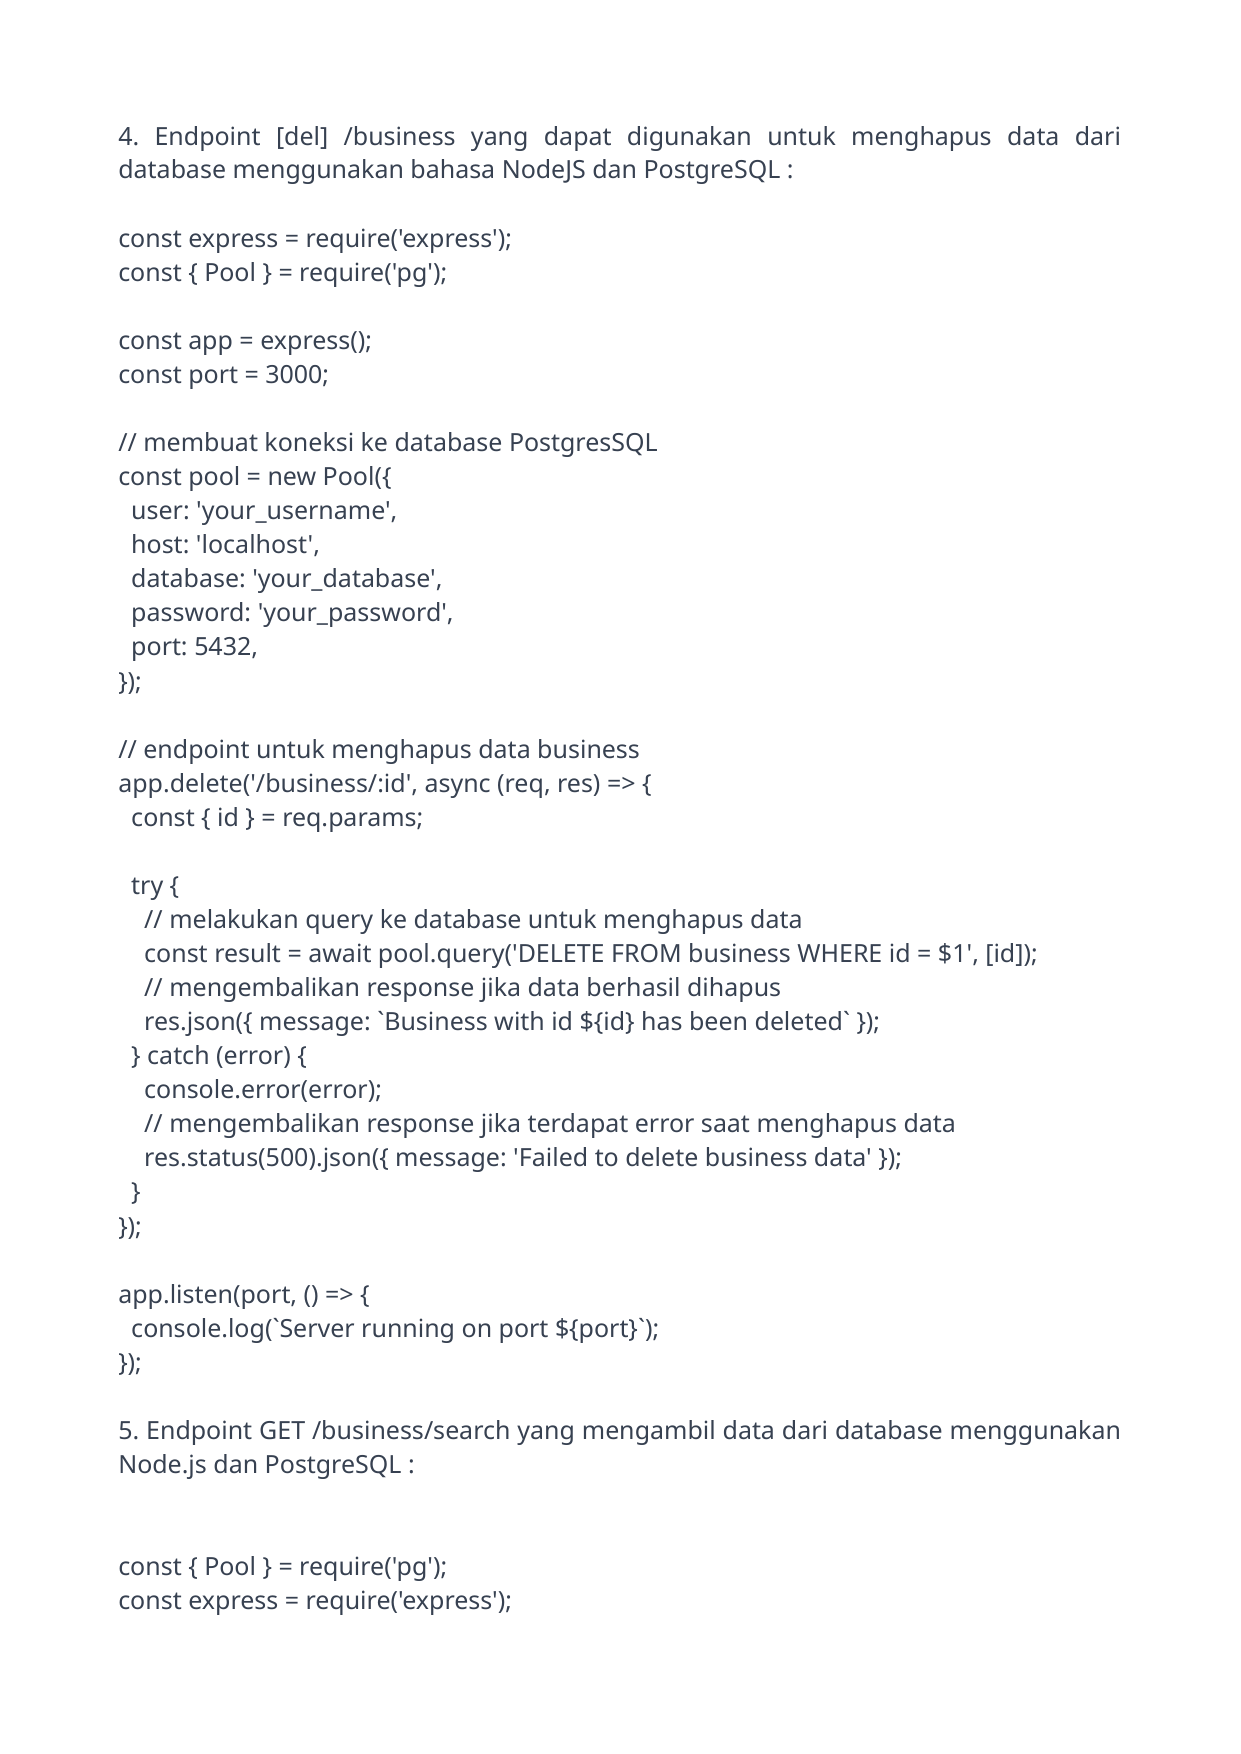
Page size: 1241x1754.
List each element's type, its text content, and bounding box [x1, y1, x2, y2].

text app.delete('/business/:id', async (req, res) => { [118, 765, 1122, 799]
text app.listen(port, () => { [118, 1276, 1122, 1310]
text // mengembalikan response jika terdapat error saat menghapus data [118, 1106, 1122, 1140]
text } [118, 1174, 1122, 1208]
text const app = express(); [118, 322, 1122, 357]
text // melakukan query ke database untuk menghapus data [118, 902, 1122, 936]
text user: 'your_username', [118, 493, 1122, 527]
text // endpoint untuk menghapus data business [118, 731, 1122, 765]
text 5. Endpoint GET /business/search yang mengambil data dari database menggunakan Node.js dan PostgreSQL : [118, 1412, 1122, 1481]
text const { Pool } = require('pg'); [118, 1549, 1122, 1583]
text console.error(error); [118, 1072, 1122, 1106]
text }); [118, 1344, 1122, 1378]
text password: 'your_password', [118, 595, 1122, 629]
text const port = 3000; [118, 357, 1122, 391]
text const { id } = req.params; [118, 799, 1122, 833]
text database: 'your_database', [118, 561, 1122, 595]
text res.json({ message: `Business with id ${id} has been deleted` }); [118, 1004, 1122, 1038]
text // mengembalikan response jika data berhasil dihapus [118, 970, 1122, 1004]
text const { Pool } = require('pg'); [118, 254, 1122, 288]
text }); [118, 1208, 1122, 1242]
text port: 5432, [118, 629, 1122, 663]
text res.status(500).json({ message: 'Failed to delete business data' }); [118, 1140, 1122, 1174]
text // membuat koneksi ke database PostgresSQL [118, 425, 1122, 459]
text try { [118, 867, 1122, 902]
text } catch (error) { [118, 1038, 1122, 1072]
text }); [118, 663, 1122, 697]
text 4. Endpoint [del] /business yang dapat digunakan untuk menghapus data dari database menggunakan bahasa NodeJS dan PostgreSQL : [118, 118, 1122, 186]
text const express = require('express'); [118, 220, 1122, 254]
text const pool = new Pool({ [118, 459, 1122, 493]
text const result = await pool.query('DELETE FROM business WHERE id = $1', [id]); [118, 936, 1122, 970]
text host: 'localhost', [118, 527, 1122, 561]
text const express = require('express'); [118, 1583, 1122, 1617]
text console.log(`Server running on port ${port}`); [118, 1310, 1122, 1344]
